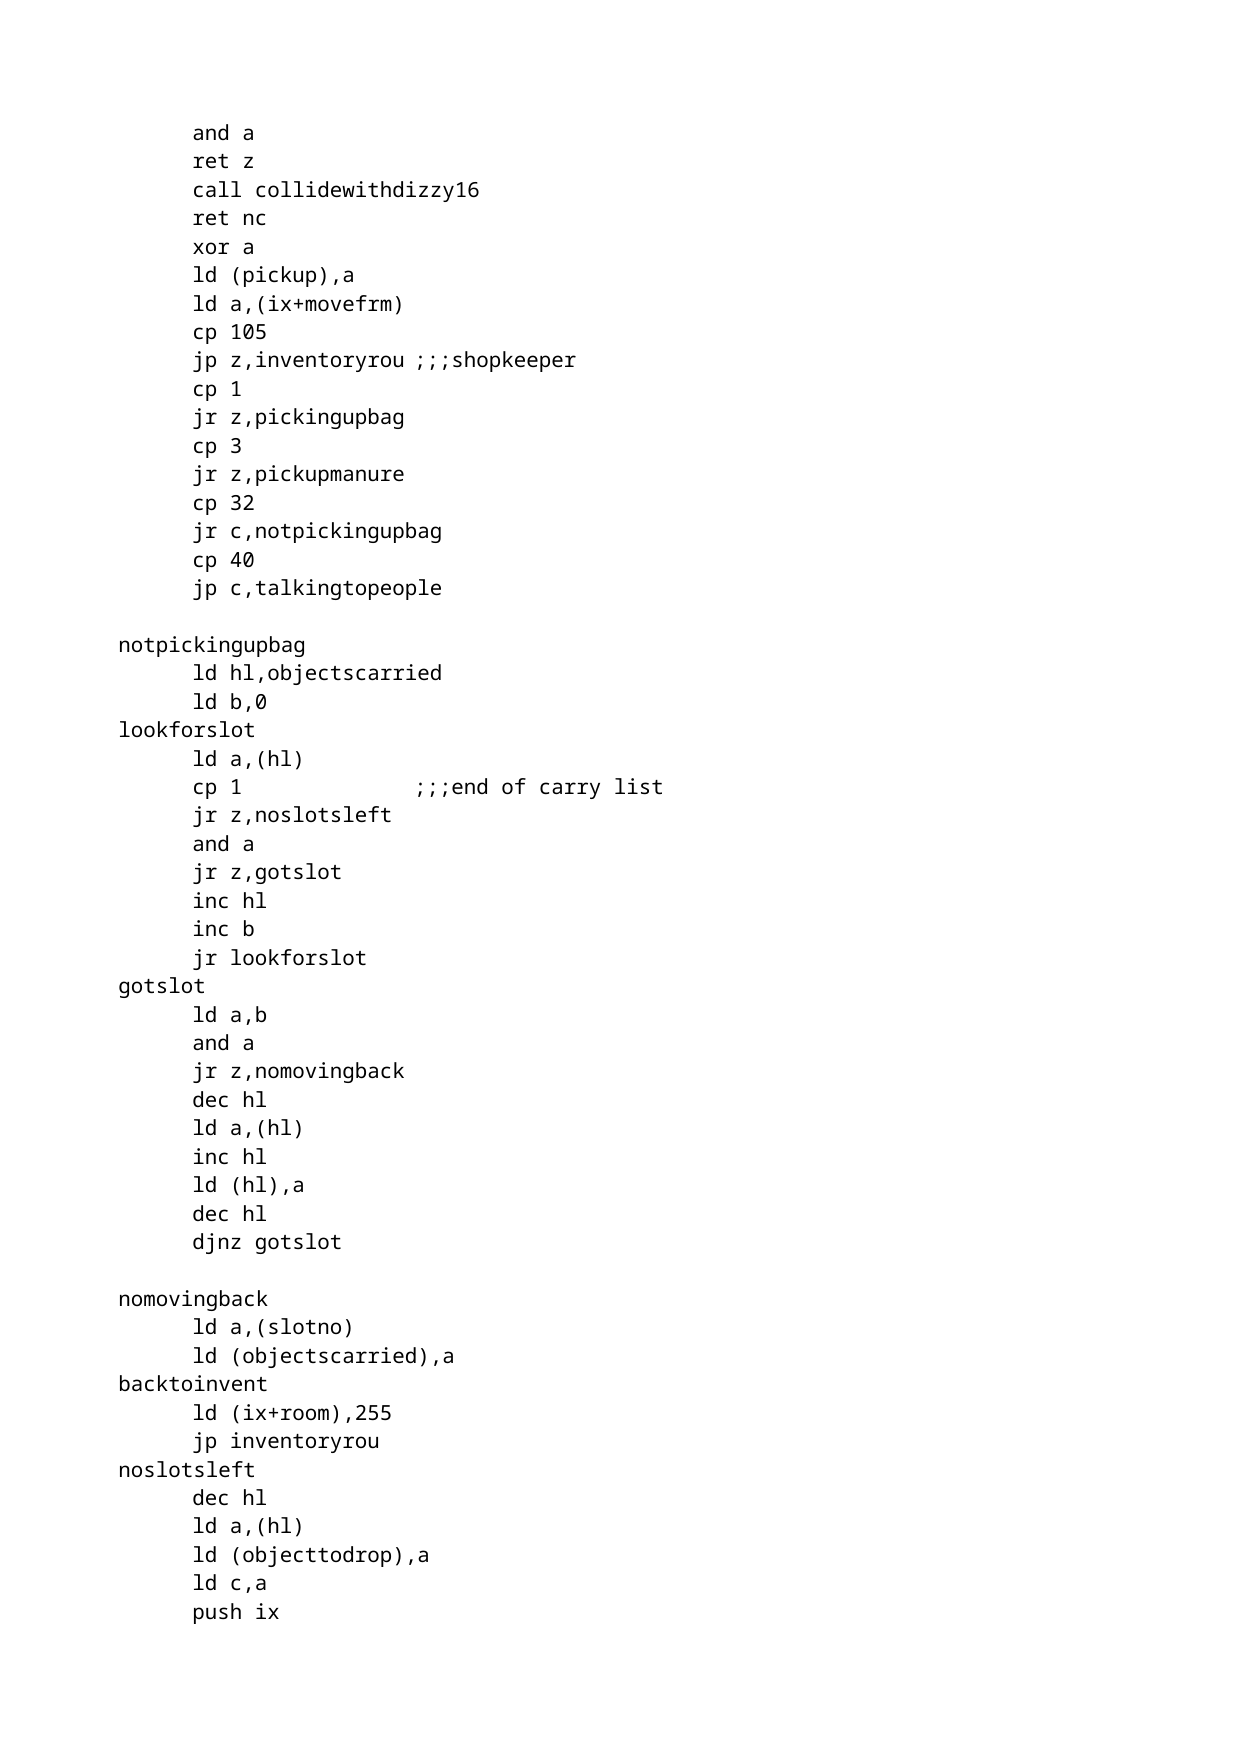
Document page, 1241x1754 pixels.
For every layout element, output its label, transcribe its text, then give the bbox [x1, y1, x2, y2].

text ld a,(ix+movefrm) [118, 289, 1122, 317]
text jr z,nomovingback [118, 1057, 1122, 1085]
text ld (objecttodrop),a [118, 1540, 1122, 1568]
text cp 1 ;;;end of carry list [118, 772, 1122, 801]
text ld a,(hl) [118, 1512, 1122, 1540]
text notpickingupbag [118, 630, 1122, 658]
text noslotsleft [118, 1455, 1122, 1483]
text ld b,0 [118, 687, 1122, 715]
text jr z,gotslot [118, 857, 1122, 886]
text backtoinvent [118, 1369, 1122, 1398]
text dec hl [118, 1199, 1122, 1227]
text cp 32 [118, 488, 1122, 516]
text jr z,noslotsleft [118, 801, 1122, 829]
text ret z [118, 147, 1122, 175]
text and a [118, 118, 1122, 147]
text ld (pickup),a [118, 260, 1122, 289]
text and a [118, 1028, 1122, 1057]
text jr lookforslot [118, 943, 1122, 971]
text ld (ix+room),255 [118, 1398, 1122, 1426]
text jr c,notpickingupbag [118, 516, 1122, 545]
text ld (objectscarried),a [118, 1341, 1122, 1369]
text jp inventoryrou [118, 1426, 1122, 1455]
text djnz gotslot [118, 1227, 1122, 1256]
text nomovingback [118, 1284, 1122, 1312]
text ld a,(slotno) [118, 1312, 1122, 1341]
text jr z,pickupmanure [118, 459, 1122, 488]
text inc b [118, 914, 1122, 943]
text ld (hl),a [118, 1170, 1122, 1199]
text inc hl [118, 886, 1122, 914]
text cp 1 [118, 374, 1122, 402]
text dec hl [118, 1085, 1122, 1113]
text lookforslot [118, 715, 1122, 744]
text gotslot [118, 971, 1122, 1000]
text and a [118, 829, 1122, 857]
text jp z,inventoryrou ;;;shopkeeper [118, 346, 1122, 374]
text ret nc [118, 203, 1122, 232]
text ld a,(hl) [118, 1113, 1122, 1142]
text cp 40 [118, 545, 1122, 573]
text ld c,a [118, 1568, 1122, 1597]
text jr z,pickingupbag [118, 402, 1122, 431]
text call collidewithdizzy16 [118, 175, 1122, 203]
text cp 3 [118, 431, 1122, 459]
text jp c,talkingtopeople [118, 573, 1122, 602]
text dec hl [118, 1483, 1122, 1512]
text  push ix [118, 1597, 1122, 1625]
text ld hl,objectscarried [118, 658, 1122, 687]
text cp 105 [118, 317, 1122, 346]
text inc hl [118, 1142, 1122, 1170]
text xor a [118, 232, 1122, 260]
text ld a,(hl) [118, 744, 1122, 772]
text ld a,b [118, 1000, 1122, 1028]
